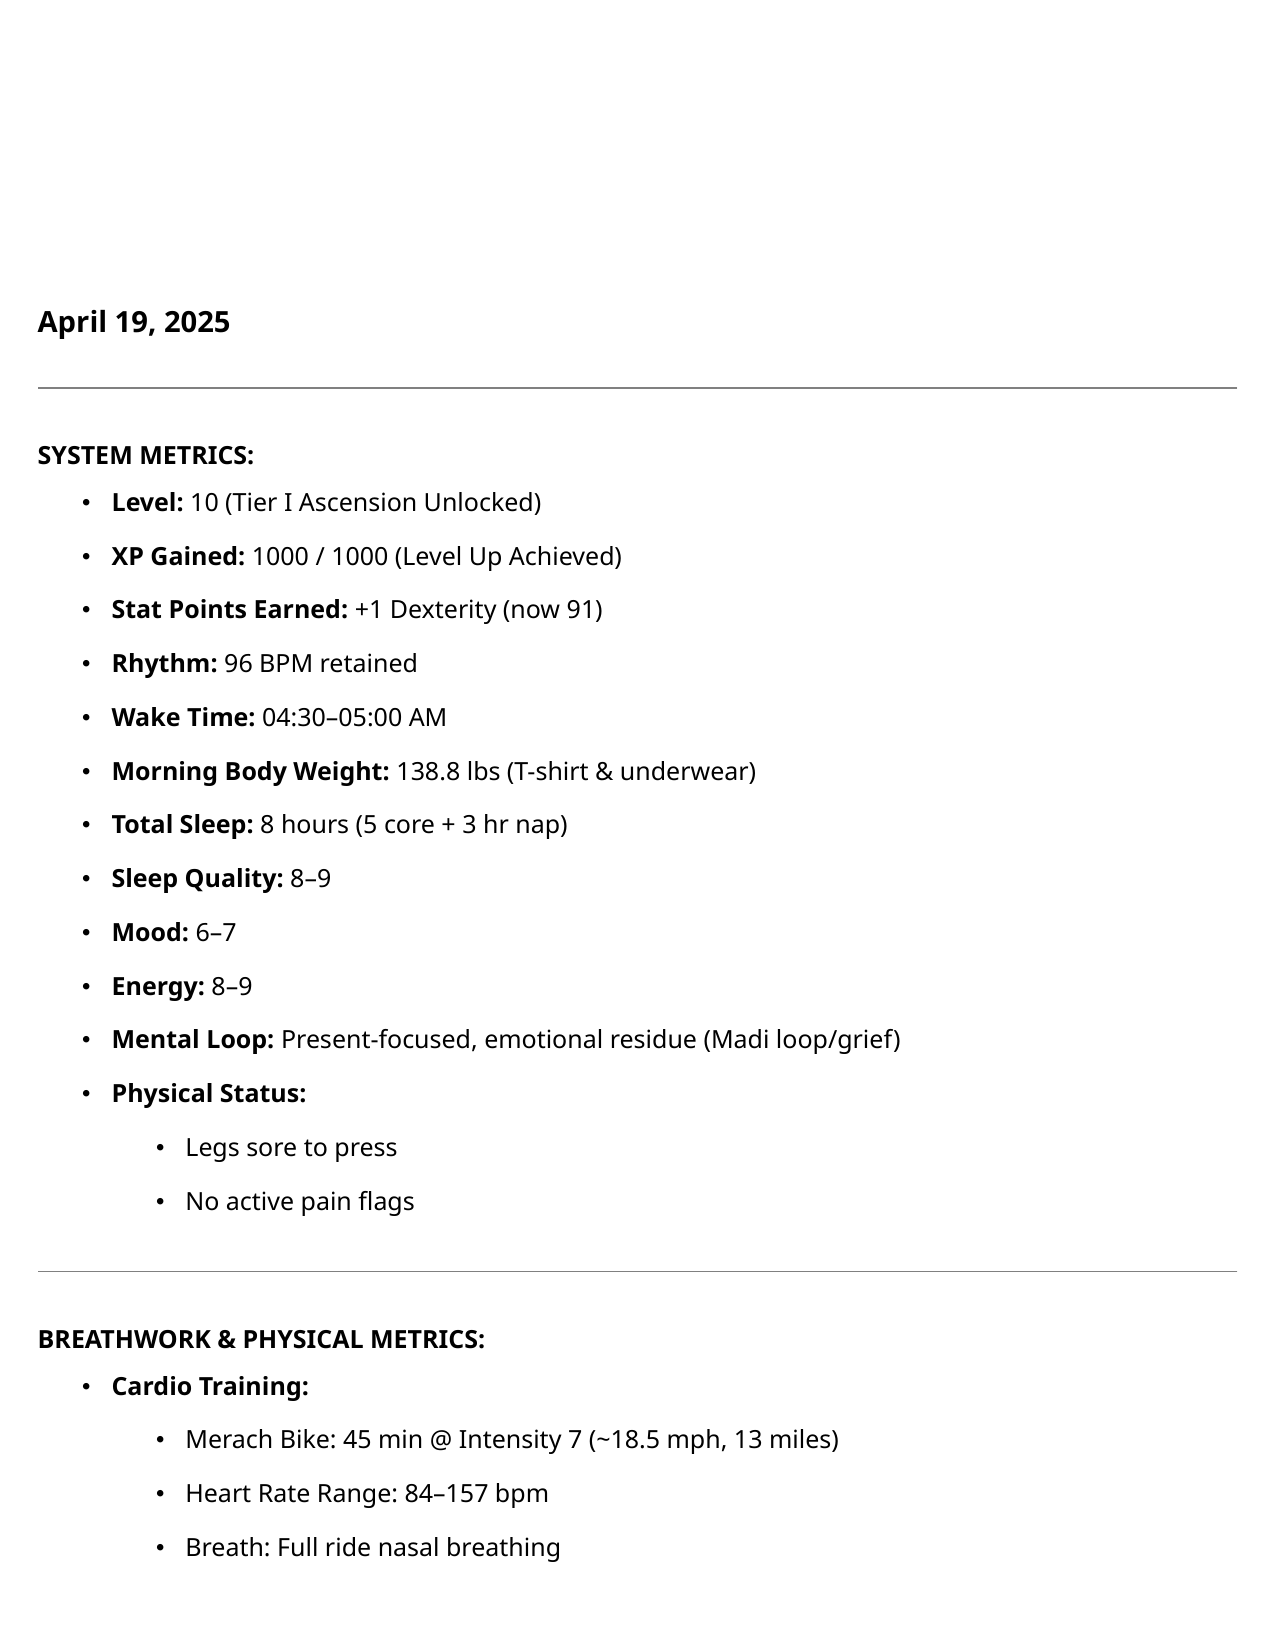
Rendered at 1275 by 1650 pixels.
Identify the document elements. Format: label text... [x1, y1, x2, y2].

list Physical Status: [82, 1076, 1237, 1110]
list Sleep Quality: 8–9 [82, 861, 1237, 895]
list Mood: 6–7 [82, 914, 1237, 948]
list Cardio Training: [82, 1368, 1237, 1402]
list Merach Bike: 45 min @ Intensity 7 (~18.5 mph, 13 miles) [156, 1422, 1237, 1456]
list Stat Points Earned: +1 Dexterity (now 91) [82, 592, 1237, 626]
subtitle April 19, 2025 [37, 301, 1237, 341]
list Morning Body Weight: 138.8 lbs (T-shirt & underwear) [82, 753, 1237, 787]
subtitle SYSTEM METRICS: [37, 438, 1237, 472]
list Level: 10 (Tier I Ascension Unlocked) [82, 484, 1237, 518]
list Legs sore to press [156, 1129, 1237, 1163]
list Total Sleep: 8 hours (5 core + 3 hr nap) [82, 807, 1237, 841]
list XP Gained: 1000 / 1000 (Level Up Achieved) [82, 538, 1237, 572]
list No active pain flags [156, 1183, 1237, 1217]
list Mental Loop: Present-focused, emotional residue (Madi loop/grief) [82, 1022, 1237, 1056]
list Breath: Full ride nasal breathing [156, 1529, 1237, 1564]
list Heart Rate Range: 84–157 bpm [156, 1476, 1237, 1510]
subtitle BREATHWORK & PHYSICAL METRICS: [37, 1322, 1237, 1356]
list Rhythm: 96 BPM retained [82, 646, 1237, 680]
list Energy: 8–9 [82, 968, 1237, 1002]
list Wake Time: 04:30–05:00 AM [82, 699, 1237, 733]
